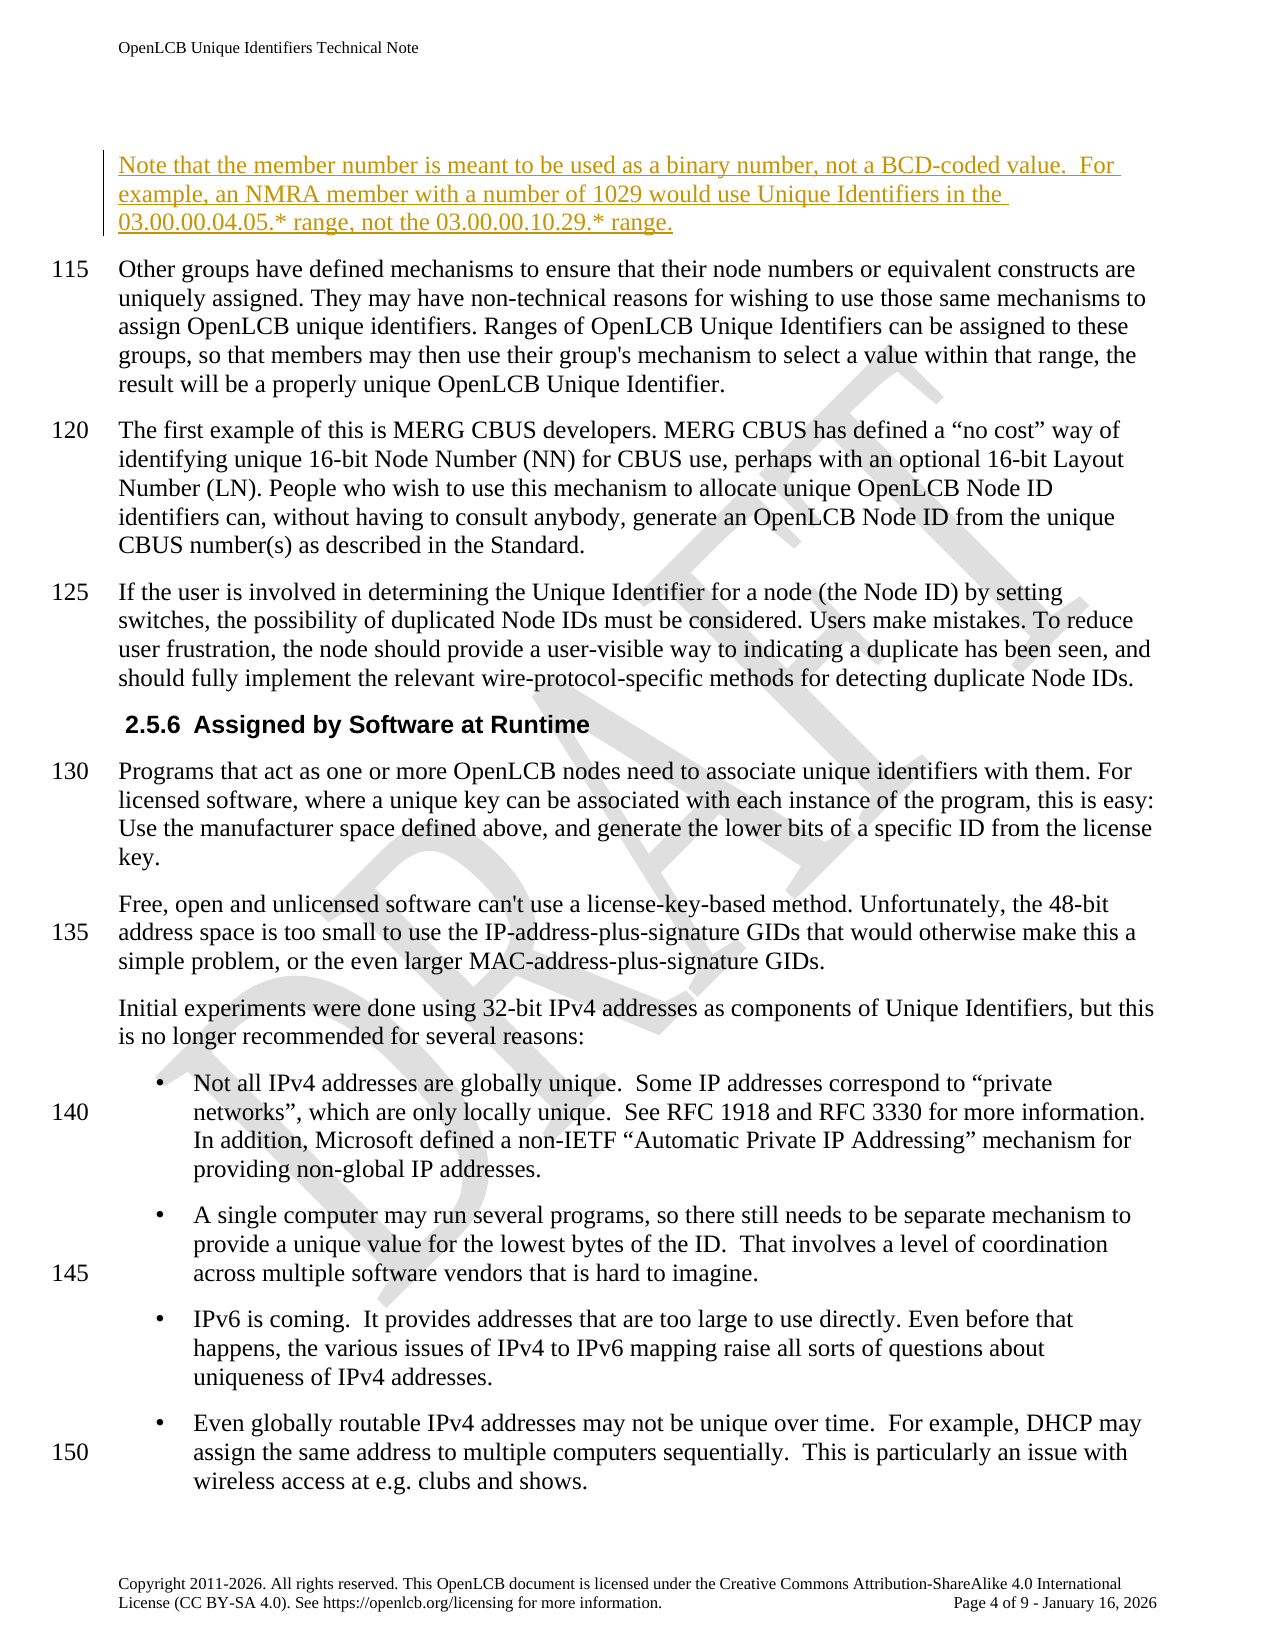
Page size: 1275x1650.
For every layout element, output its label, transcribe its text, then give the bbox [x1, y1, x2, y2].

text Programs that act as one or more OpenLCB nodes need to associate unique identifiers with them. For licensed software, where a unique key can be associated with each instance of the program, this is easy: Use the manufacturer space defined above, and generate the lower bits of a specific ID from the license key. [118, 756, 640, 871]
text Note that the member number is meant to be used as a binary number, not a BCD-coded value. For example, an NMRA member with a number of 1029 would use Unique Identifiers in the 03.00.00.04.05.* range, not the 03.00.00.10.29.* range. [118, 150, 1157, 236]
text The first example of this is MERG CBUS developers. MERG CBUS has defined a “no cost” way of identifying unique 16-bit Node Number (NN) for CBUS use, perhaps with an optional 16-bit Layout Number (LN). People who wish to use this mechanism to allocate unique OpenLCB Node ID identifiers can, without having to consult anybody, generate an OpenLCB Node ID from the unique CBUS number(s) as described in the Standard. [853, 415, 1157, 559]
text Free, open and unlicensed software can't use a license-key-based method. Unfortunately, the 48-bit address space is too small to use the IP-address-plus-signature GIDs that would otherwise make this a simple problem, or the even larger MAC-address-plus-signature GIDs. [118, 889, 418, 975]
list Not all IPv4 addresses are globally unique. Some IP addresses correspond to “private networks”, which are only locally unique. See RFC 1918 and RFC 3330 for more information. In addition, Microsoft defined a non-IETF “Automatic Private IP Addressing” mechanism for providing non-global IP addresses. [442, 1068, 1157, 1183]
text If the user is involved in determining the Unique Identifier for a node (the Node ID) by setting switches, the possibility of duplicated Node IDs must be considered. Users make mistakes. To reduce user frustration, the node should provide a user-visible way to indicating a duplicate has been seen, and should fully implement the relevant wire-protocol-specific methods for detecting duplicate Node IDs. [118, 577, 766, 692]
text Other groups have defined mechanisms to ensure that their node numbers or equivalent constructs are uniquely assigned. They may have non-technical reasons for wishing to use those same mechanisms to assign OpenLCB unique identifiers. Ranges of OpenLCB Unique Identifiers can be assigned to these groups, so that members may then use their group's mechanism to select a value within that range, the result will be a properly unique OpenLCB Unique Identifier. [118, 254, 1157, 398]
text Initial experiments were done using 32-bit IPv4 addresses as components of Unique Identifiers, but this is no longer recommended for several reasons: [492, 993, 1157, 1050]
subtitle Assigned by Software at Runtime [829, 709, 1157, 738]
text Initial experiments were done using 32-bit IPv4 addresses as components of Unique Identifiers, but this is no longer recommended for several reasons: [118, 993, 241, 1050]
subtitle Assigned by Software at Runtime [118, 709, 557, 738]
text Free, open and unlicensed software can't use a license-key-based method. Unfortunately, the 48-bit address space is too small to use the IP-address-plus-signature GIDs that would otherwise make this a simple problem, or the even larger MAC-address-plus-signature GIDs. [526, 889, 698, 975]
text Free, open and unlicensed software can't use a license-key-based method. Unfortunately, the 48-bit address space is too small to use the IP-address-plus-signature GIDs that would otherwise make this a simple problem, or the even larger MAC-address-plus-signature GIDs. [672, 889, 1157, 975]
list Even globally routable IPv4 addresses may not be unique over time. For example, DHCP may assign the same address to multiple computers sequentially. This is particularly an issue with wireless access at e.g. clubs and shows. [156, 1408, 1157, 1495]
text Initial experiments were done using 32-bit IPv4 addresses as components of Unique Identifiers, but this is no longer recommended for several reasons: [357, 993, 493, 1050]
text Initial experiments were done using 32-bit IPv4 addresses as components of Unique Identifiers, but this is no longer recommended for several reasons: [215, 1008, 376, 1050]
text The first example of this is MERG CBUS developers. MERG CBUS has defined a “no cost” way of identifying unique 16-bit Node Number (NN) for CBUS use, perhaps with an optional 16-bit Layout Number (LN). People who wish to use this mechanism to allocate unique OpenLCB Node ID identifiers can, without having to consult anybody, generate an OpenLCB Node ID from the unique CBUS number(s) as described in the Standard. [118, 415, 951, 559]
text Free, open and unlicensed software can't use a license-key-based method. Unfortunately, the 48-bit address space is too small to use the IP-address-plus-signature GIDs that would otherwise make this a simple problem, or the even larger MAC-address-plus-signature GIDs. [377, 889, 510, 975]
list A single computer may run several programs, so there still needs to be separate mechanism to provide a unique value for the lowest bytes of the ID. That involves a level of coordination across multiple software vendors that is hard to imagine. [409, 1201, 1157, 1287]
text Programs that act as one or more OpenLCB nodes need to associate unique identifiers with them. For licensed software, where a unique key can be associated with each instance of the program, this is easy: Use the manufacturer space defined above, and generate the lower bits of a specific ID from the license key. [664, 815, 800, 871]
text Programs that act as one or more OpenLCB nodes need to associate unique identifiers with them. For licensed software, where a unique key can be associated with each instance of the program, this is easy: Use the manufacturer space defined above, and generate the lower bits of a specific ID from the license key. [687, 756, 1157, 871]
list Not all IPv4 addresses are globally unique. Some IP addresses correspond to “private networks”, which are only locally unique. See RFC 1918 and RFC 3330 for more information. In addition, Microsoft defined a non-IETF “Automatic Private IP Addressing” mechanism for providing non-global IP addresses. [156, 1073, 298, 1183]
text If the user is involved in determining the Unique Identifier for a node (the Node ID) by setting switches, the possibility of duplicated Node IDs must be considered. Users make mistakes. To reduce user frustration, the node should provide a user-visible way to indicating a duplicate has been seen, and should fully implement the relevant wire-protocol-specific methods for detecting duplicate Node IDs. [697, 577, 1157, 692]
list Not all IPv4 addresses are globally unique. Some IP addresses correspond to “private networks”, which are only locally unique. See RFC 1918 and RFC 3330 for more information. In addition, Microsoft defined a non-IETF “Automatic Private IP Addressing” mechanism for providing non-global IP addresses. [228, 1068, 462, 1183]
subtitle Assigned by Software at Runtime [610, 709, 812, 738]
list IPv6 is coming. It provides addresses that are too large to use directly. Even before that happens, the various issues of IPv4 to IPv6 mapping raise all sorts of questions about uniqueness of IPv4 addresses. [156, 1304, 1157, 1391]
text Programs that act as one or more OpenLCB nodes need to associate unique identifiers with them. For licensed software, where a unique key can be associated with each instance of the program, this is easy: Use the manufacturer space defined above, and generate the lower bits of a specific ID from the license key. [588, 756, 696, 852]
list A single computer may run several programs, so there still needs to be separate mechanism to provide a unique value for the lowest bytes of the ID. That involves a level of coordination across multiple software vendors that is hard to imagine. [156, 1201, 387, 1287]
